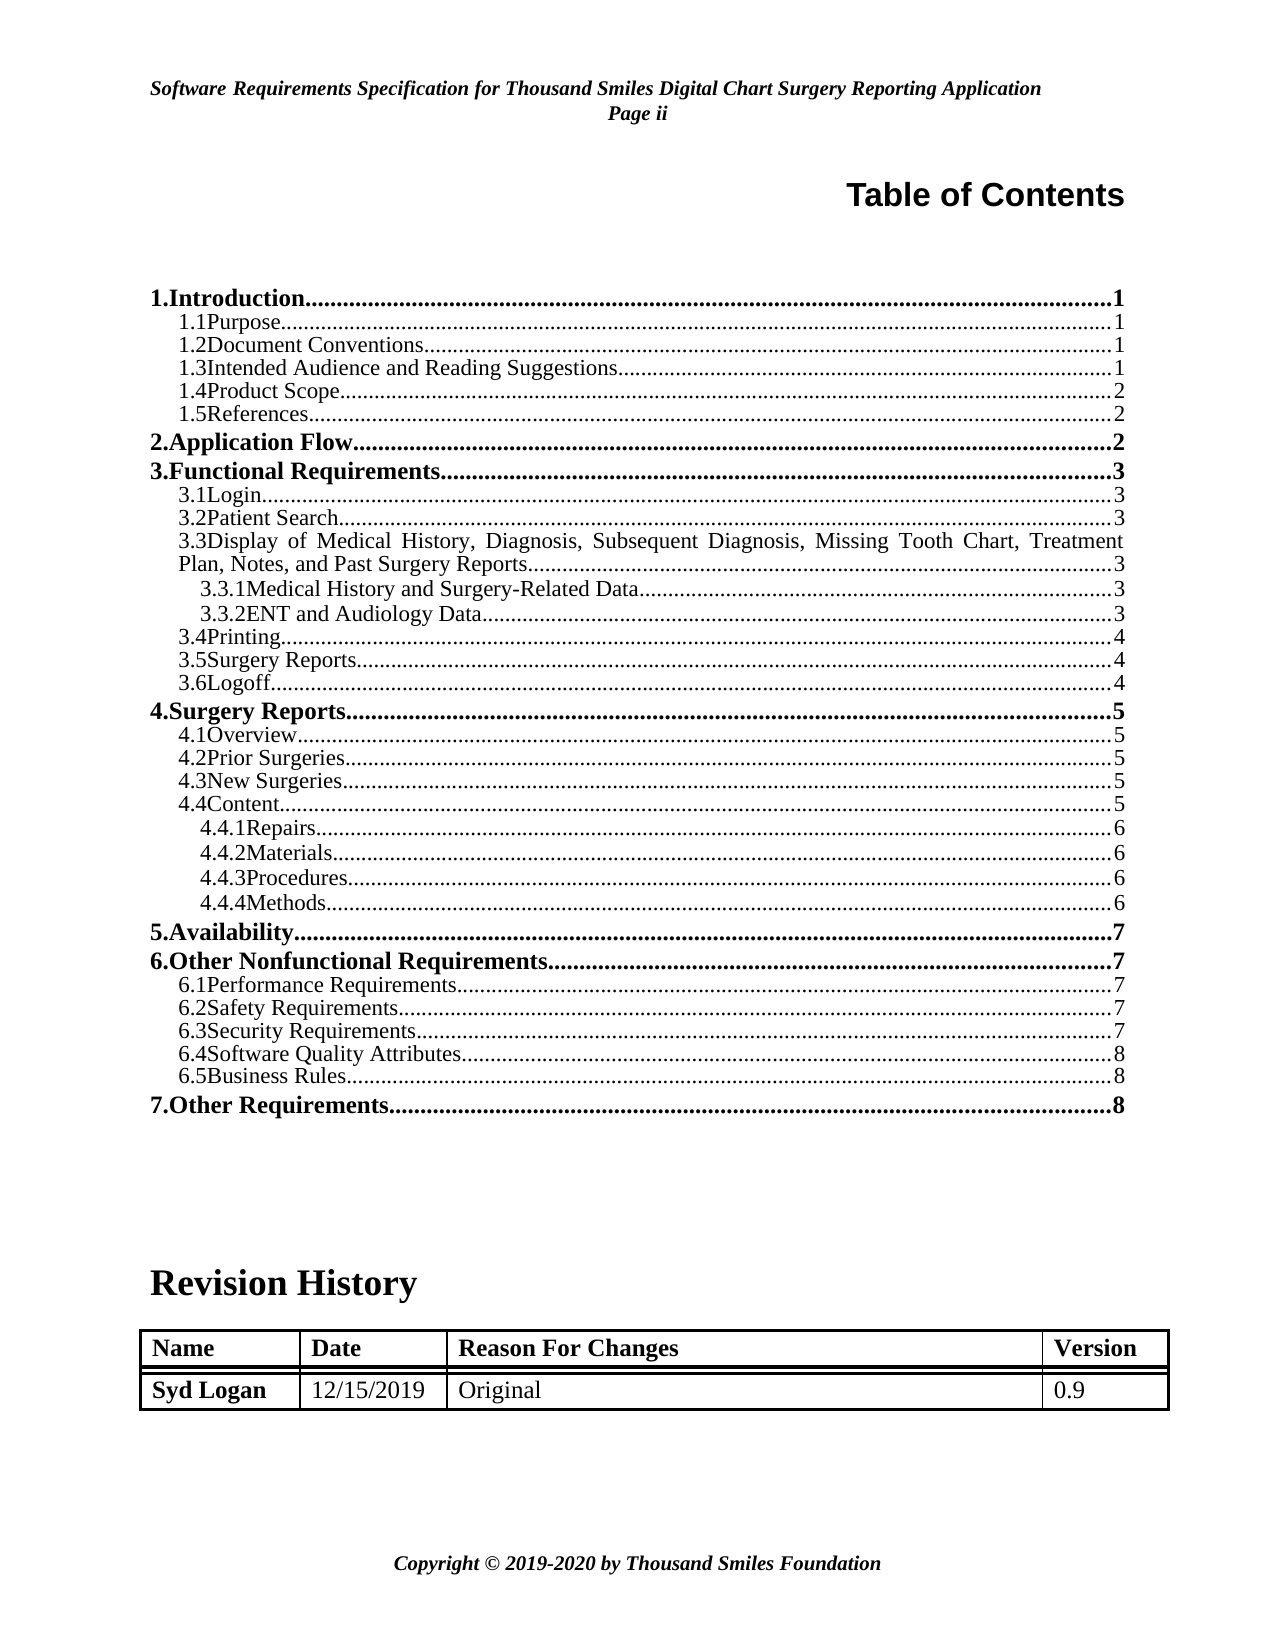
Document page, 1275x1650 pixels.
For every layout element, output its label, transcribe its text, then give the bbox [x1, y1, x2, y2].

text 4.4.4Methods 6 [200, 891, 1125, 916]
table_cell 12/15/2019 [301, 1375, 446, 1408]
text 3.3.1Medical History and Surgery-Related Data 3 [200, 576, 1125, 601]
table_cell 0.9 [1043, 1375, 1167, 1408]
text 2.Application Flow 2 [150, 432, 1125, 455]
text 6.1Performance Requirements 7 [178, 974, 1125, 997]
table_header Reason For Changes [448, 1332, 1042, 1365]
text 3.3.2ENT and Audiology Data 3 [200, 601, 1125, 626]
text 6.3Security Requirements 7 [178, 1020, 1125, 1043]
text 1.2Document Conventions 1 [178, 334, 1125, 357]
text 1.1Purpose 1 [178, 311, 1125, 334]
text 5.Availability 7 [150, 922, 1125, 945]
text 4.3New Surgeries 5 [178, 770, 1125, 793]
text 1.4Product Scope 2 [178, 380, 1125, 403]
subtitle Table of Contents [150, 175, 1125, 213]
text 3.4Printing 4 [178, 626, 1125, 649]
table_header Version [1043, 1332, 1167, 1365]
text 6.Other Nonfunctional Requirements 7 [150, 951, 1125, 974]
text 3.5Surgery Reports 4 [178, 649, 1125, 672]
text Revision History [150, 1261, 1125, 1304]
table_header Name [142, 1332, 299, 1365]
text 6.5Business Rules 8 [178, 1066, 1125, 1088]
table_cell Original [448, 1375, 1042, 1408]
text 7.Other Requirements 8 [150, 1095, 1125, 1118]
text 6.2Safety Requirements 7 [178, 997, 1125, 1020]
text 4.4.3Procedures 6 [200, 866, 1125, 891]
text 3.2Patient Search 3 [178, 507, 1125, 530]
text 4.1Overview 5 [178, 724, 1125, 747]
text 1.5References 2 [178, 403, 1125, 426]
text 3.6Logoff 4 [178, 672, 1125, 695]
text 1.Introduction 1 [150, 288, 1125, 311]
text 4.Surgery Reports 5 [150, 701, 1125, 724]
text 4.4.2Materials 6 [200, 841, 1125, 866]
text 3.1Login 3 [178, 484, 1125, 507]
text 3.Functional Requirements 3 [150, 461, 1125, 484]
text 6.4Software Quality Attributes 8 [178, 1043, 1125, 1066]
text 4.4.1Repairs 6 [200, 816, 1125, 841]
text 4.4Content 5 [178, 793, 1125, 816]
text 4.2Prior Surgeries 5 [178, 747, 1125, 770]
text 1.3Intended Audience and Reading Suggestions 1 [178, 357, 1125, 380]
text 3.3Display of Medical History, Diagnosis, Subsequent Diagnosis, Missing Tooth Chart, Treatment Plan, Notes, and Past Surgery Reports 3 [178, 530, 1125, 576]
table_header Date [301, 1332, 446, 1365]
table_cell Syd Logan [142, 1375, 299, 1408]
